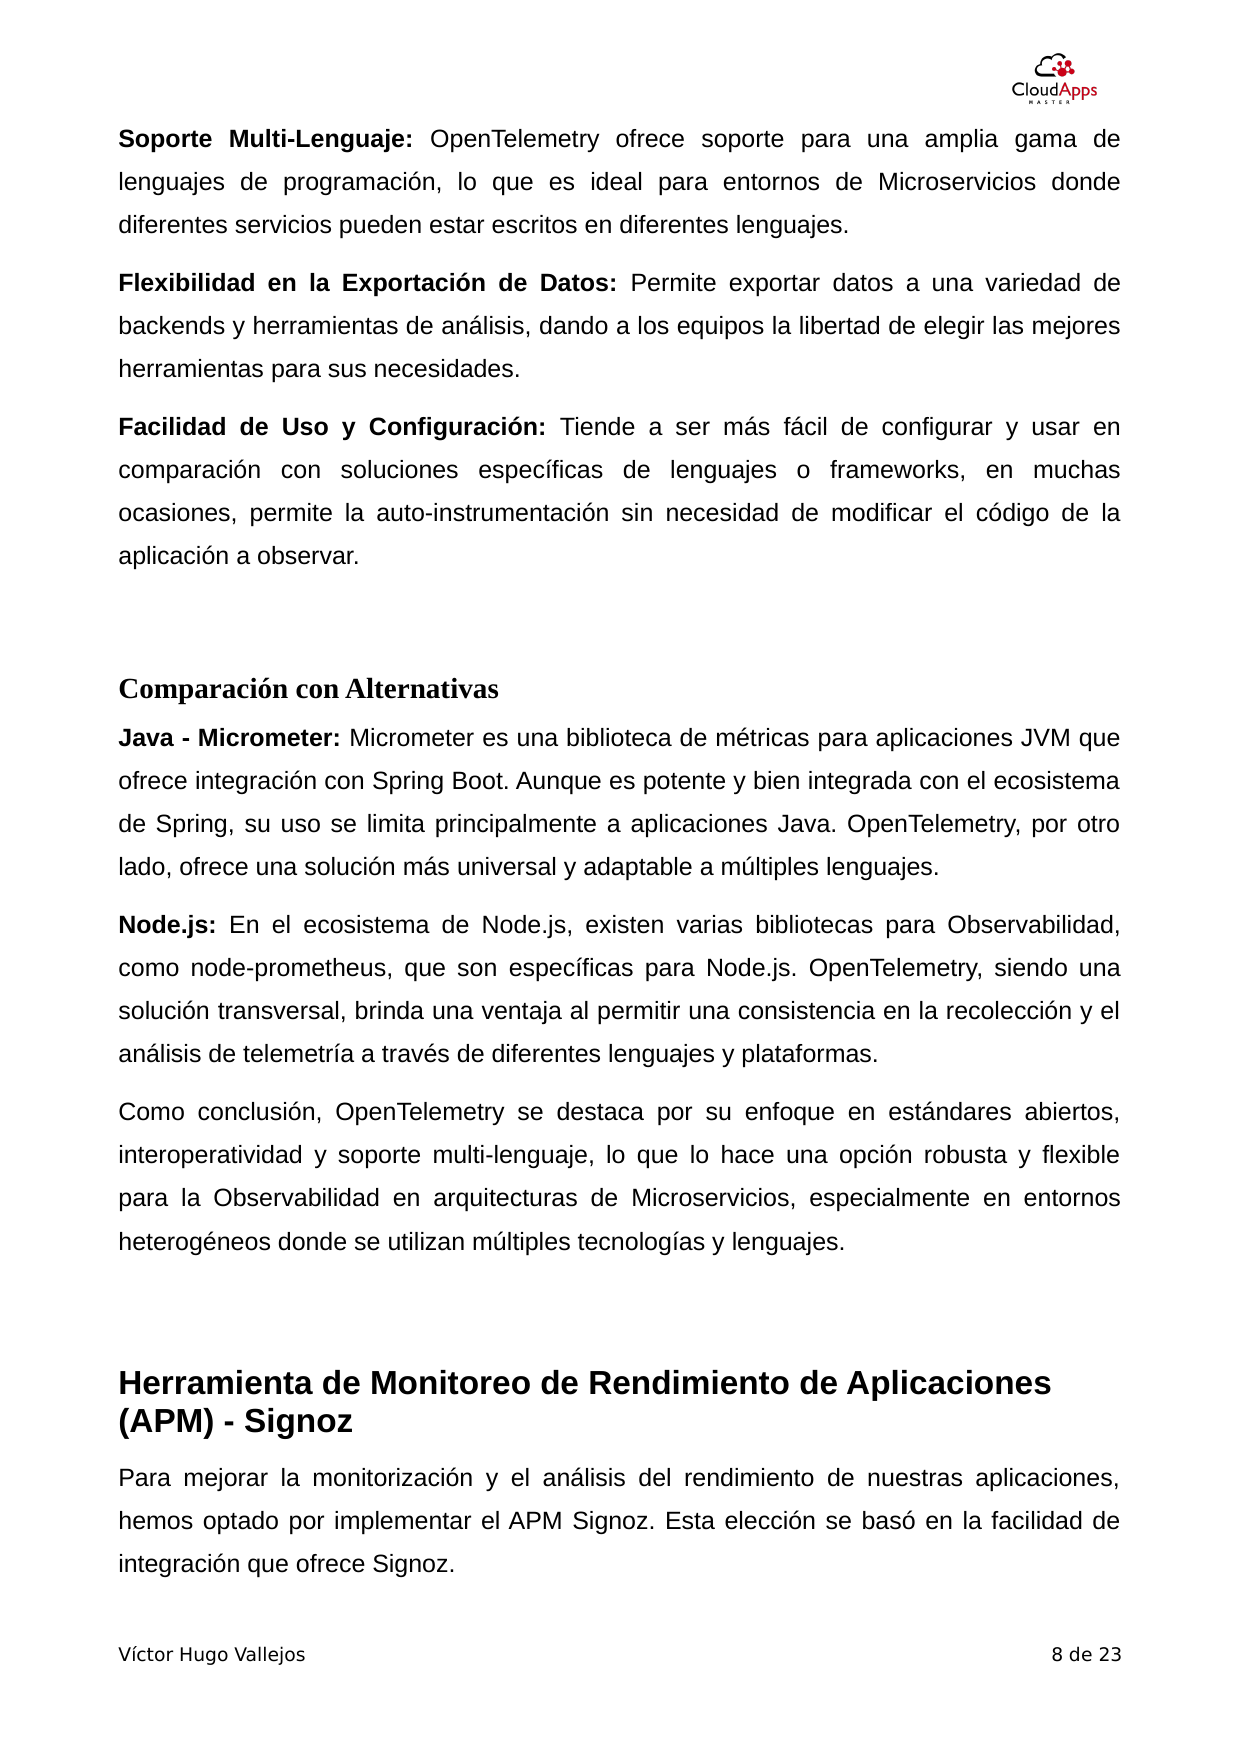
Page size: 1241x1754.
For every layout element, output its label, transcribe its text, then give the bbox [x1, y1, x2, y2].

picture [992, 49, 1117, 107]
text Facilidad de Uso y Configuración: Tiende a ser más fácil de configurar y usar en comparación con soluciones específicas de lenguajes o frameworks, en muchas ocasiones, permite la auto-instrumentación sin necesidad de modificar el código de la aplicación a observar. [118, 412, 1122, 570]
text Node.js: En el ecosistema de Node.js, existen varias bibliotecas para Observabilidad, como node-prometheus, que son específicas para Node.js. OpenTelemetry, siendo una solución transversal, brinda una ventaja al permitir una consistencia en la recolección y el análisis de telemetría a través de diferentes lenguajes y plataformas. [118, 910, 1122, 1068]
subtitle Herramienta de Monitoreo de Rendimiento de Aplicaciones (APM) - Signoz [118, 1363, 1122, 1439]
text Soporte Multi-Lenguaje: OpenTelemetry ofrece soporte para una amplia gama de lenguajes de programación, lo que es ideal para entornos de Microservicios donde diferentes servicios pueden estar escritos en diferentes lenguajes. [118, 124, 1122, 239]
text Como conclusión, OpenTelemetry se destaca por su enfoque en estándares abiertos, interoperatividad y soporte multi-lenguaje, lo que lo hace una opción robusta y flexible para la Observabilidad en arquitecturas de Microservicios, especialmente en entornos heterogéneos donde se utilizan múltiples tecnologías y lenguajes. [118, 1097, 1122, 1255]
text Para mejorar la monitorización y el análisis del rendimiento de nuestras aplicaciones, hemos optado por implementar el APM Signoz. Esta elección se basó en la facilidad de integración que ofrece Signoz. [118, 1463, 1122, 1578]
text Java - Micrometer: Micrometer es una biblioteca de métricas para aplicaciones JVM que ofrece integración con Spring Boot. Aunque es potente y bien integrada con el ecosistema de Spring, su uso se limita principalmente a aplicaciones Java. OpenTelemetry, por otro lado, ofrece una solución más universal y adaptable a múltiples lenguajes. [118, 723, 1122, 881]
text Flexibilidad en la Exportación de Datos: Permite exportar datos a una variedad de backends y herramientas de análisis, dando a los equipos la libertad de elegir las mejores herramientas para sus necesidades. [118, 268, 1122, 383]
subtitle Comparación con Alternativas [118, 672, 1122, 705]
